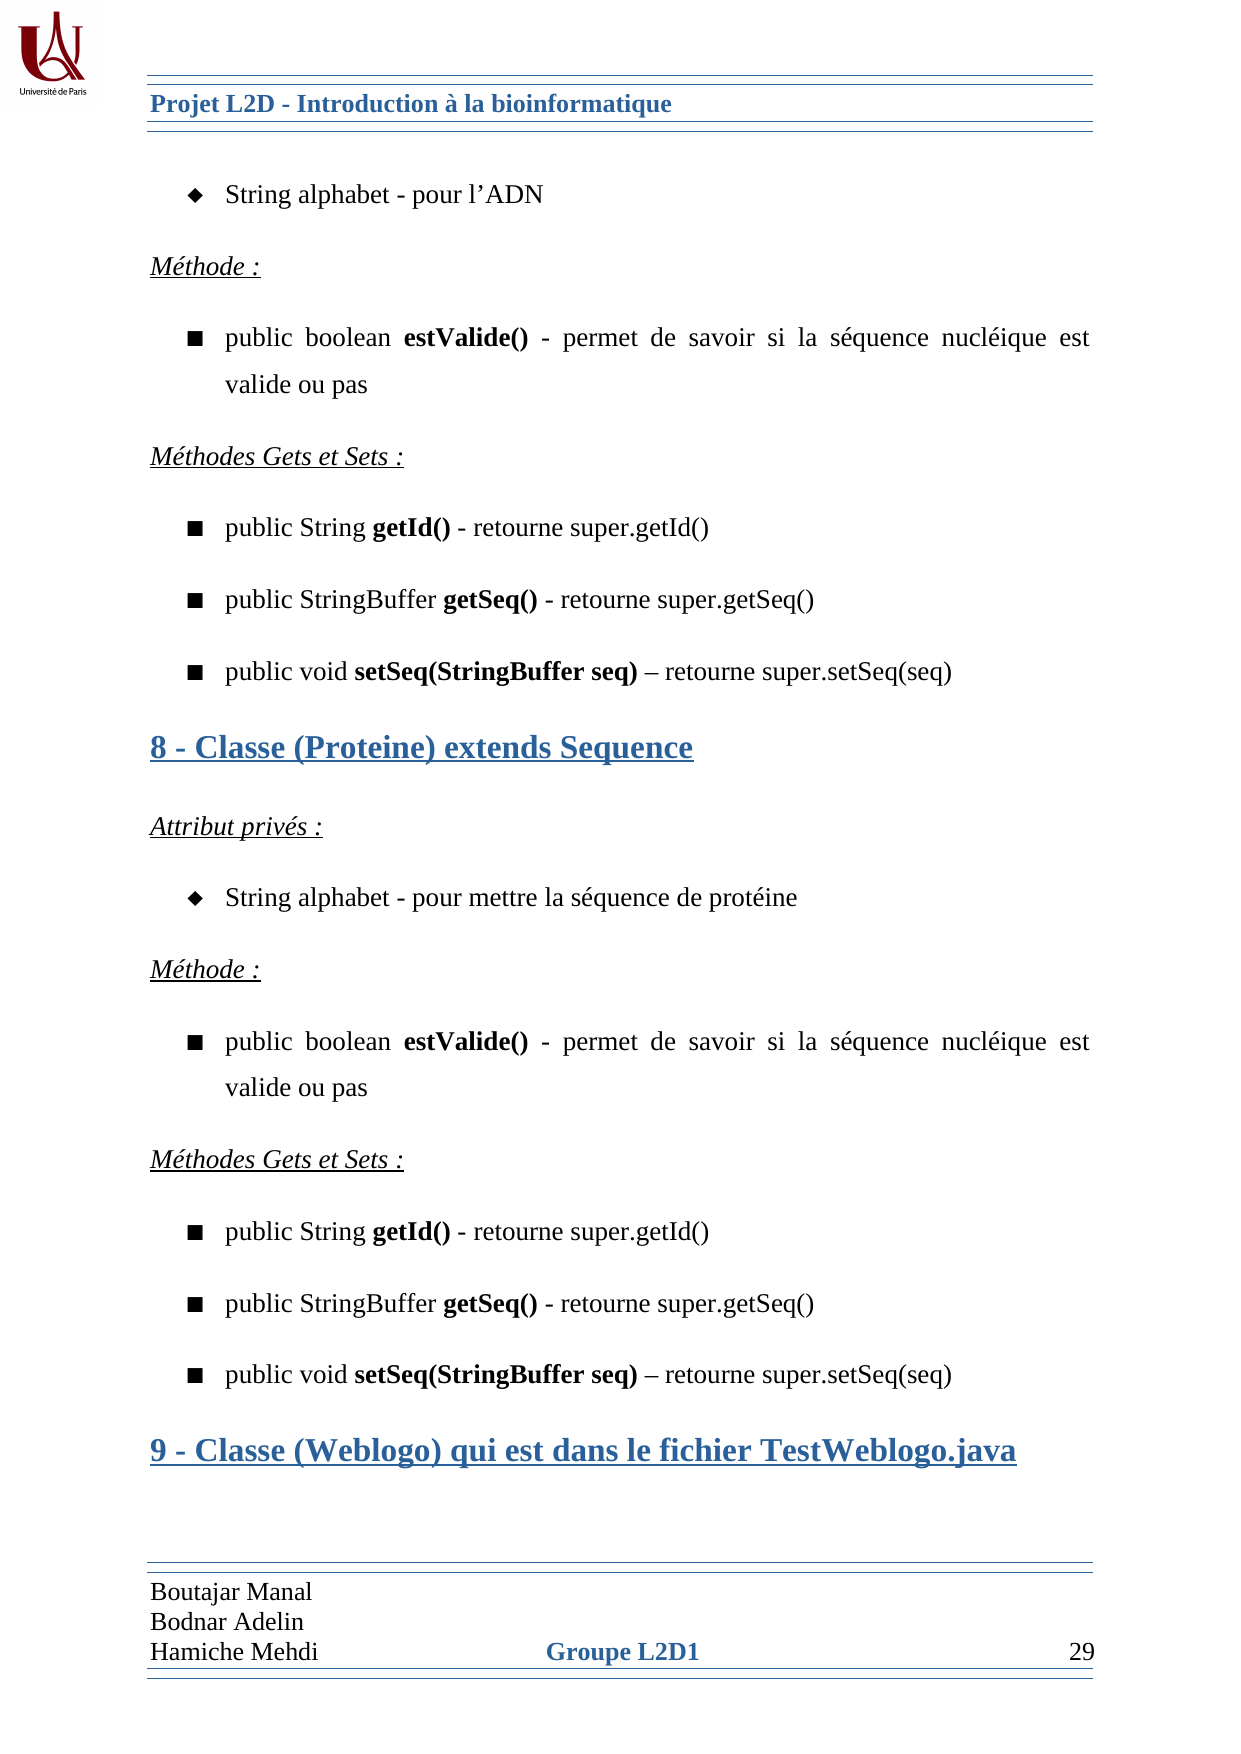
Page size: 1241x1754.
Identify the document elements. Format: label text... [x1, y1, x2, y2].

text 8 - Classe (Proteine) extends Sequence [150, 727, 1090, 765]
text 9 - Classe (Weblogo) qui est dans le fichier TestWeblogo.java [150, 1431, 1090, 1469]
text Méthode : [150, 250, 1090, 281]
text Méthodes Gets et Sets : [150, 440, 1090, 471]
text Attribut privés : [150, 809, 1090, 841]
list public StringBuffer getSeq() - retourne super.getSeq() [187, 1287, 1090, 1318]
list String alphabet - pour l’ADN [187, 178, 1090, 209]
list public boolean estValide() - permet de savoir si la séquence nucléique est valide ou pas [187, 1025, 1090, 1103]
list String alphabet - pour mettre la séquence de protéine [187, 881, 1090, 912]
picture [0, 0, 101, 107]
list public StringBuffer getSeq() - retourne super.getSeq() [187, 583, 1090, 614]
list public boolean estValide() - permet de savoir si la séquence nucléique est valide ou pas [187, 321, 1090, 399]
list public void setSeq(StringBuffer seq) – retourne super.setSeq(seq) [187, 1359, 1090, 1390]
list public String getId() - retourne super.getId() [187, 1215, 1090, 1246]
text Méthodes Gets et Sets : [150, 1143, 1090, 1174]
list public void setSeq(StringBuffer seq) – retourne super.setSeq(seq) [187, 655, 1090, 686]
text Méthode : [150, 953, 1090, 984]
list public String getId() - retourne super.getId() [187, 511, 1090, 543]
